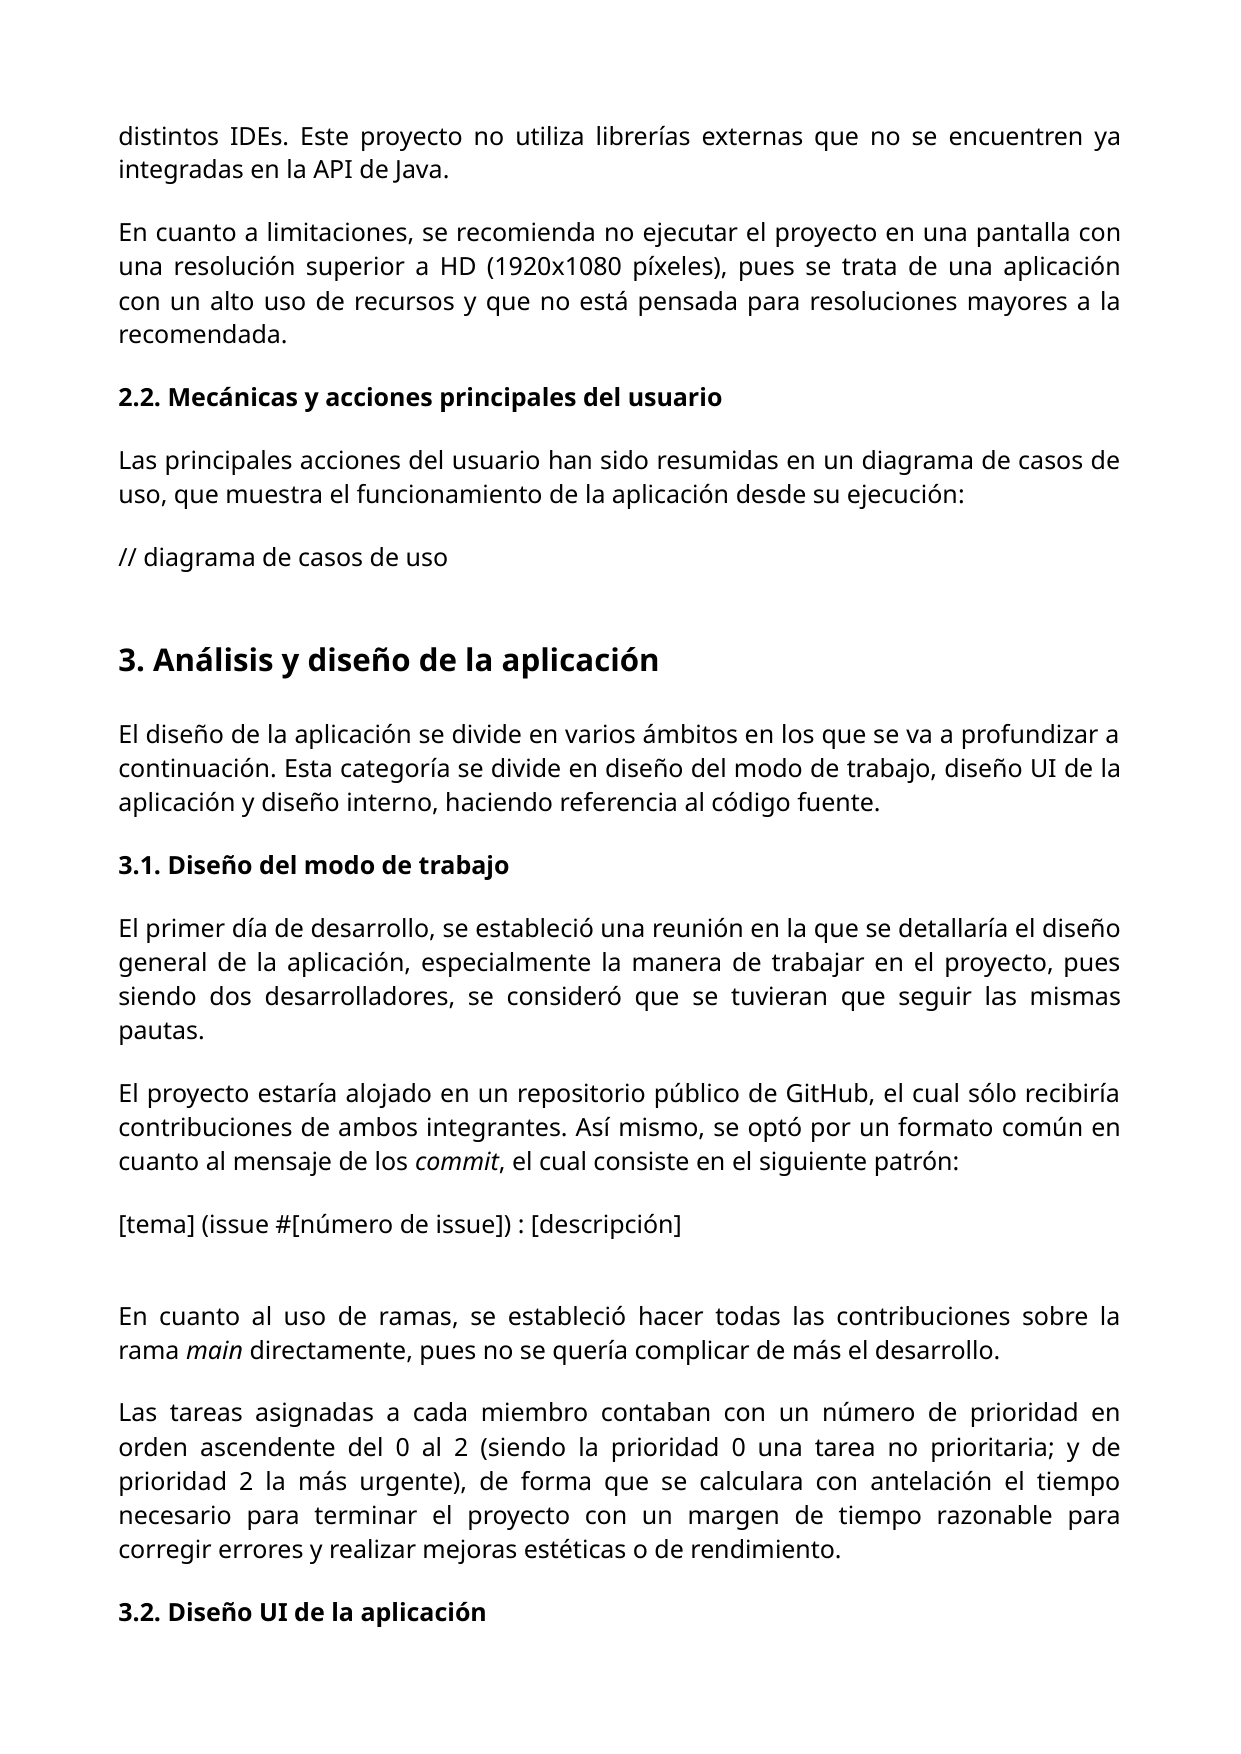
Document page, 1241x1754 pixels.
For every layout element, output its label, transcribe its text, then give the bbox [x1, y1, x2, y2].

text El diseño de la aplicación se divide en varios ámbitos en los que se va a profundizar a continuación. Esta categoría se divide en diseño del modo de trabajo, diseño UI de la aplicación y diseño interno, haciendo referencia al código fuente. [118, 717, 1122, 819]
text 3.2. Diseño UI de la aplicación [118, 1594, 1122, 1628]
text 3. Análisis y diseño de la aplicación [118, 638, 1122, 681]
text Las principales acciones del usuario han sido resumidas en un diagrama de casos de uso, que muestra el funcionamiento de la aplicación desde su ejecución: [118, 443, 1122, 511]
text // diagrama de casos de uso [118, 540, 1122, 574]
text 2.2. Mecánicas y acciones principales del usuario [118, 380, 1122, 414]
text distintos IDEs. Este proyecto no utiliza librerías externas que no se encuentren ya integradas en la API de Java. [118, 118, 1122, 186]
text En cuanto al uso de ramas, se estableció hacer todas las contribuciones sobre la rama main directamente, pues no se quería complicar de más el desarrollo. [118, 1298, 1122, 1366]
text [tema] (issue #[número de issue]) : [descripción] [118, 1207, 1122, 1241]
text 3.1. Diseño del modo de trabajo [118, 848, 1122, 882]
text El proyecto estaría alojado en un repositorio público de GitHub, el cual sólo recibiría contribuciones de ambos integrantes. Así mismo, se optó por un formato común en cuanto al mensaje de los commit, el cual consiste en el siguiente patrón: [118, 1076, 1122, 1178]
text Las tareas asignadas a cada miembro contaban con un número de prioridad en orden ascendente del 0 al 2 (siendo la prioridad 0 una tarea no prioritaria; y de prioridad 2 la más urgente), de forma que se calculara con antelación el tiempo necesario para terminar el proyecto con un margen de tiempo razonable para corregir errores y realizar mejoras estéticas o de rendimiento. [118, 1395, 1122, 1565]
text En cuanto a limitaciones, se recomienda no ejecutar el proyecto en una pantalla con una resolución superior a HD (1920x1080 píxeles), pues se trata de una aplicación con un alto uso de recursos y que no está pensada para resoluciones mayores a la recomendada. [118, 215, 1122, 351]
text El primer día de desarrollo, se estableció una reunión en la que se detallaría el diseño general de la aplicación, especialmente la manera de trabajar en el proyecto, pues siendo dos desarrolladores, se consideró que se tuvieran que seguir las mismas pautas. [118, 911, 1122, 1047]
